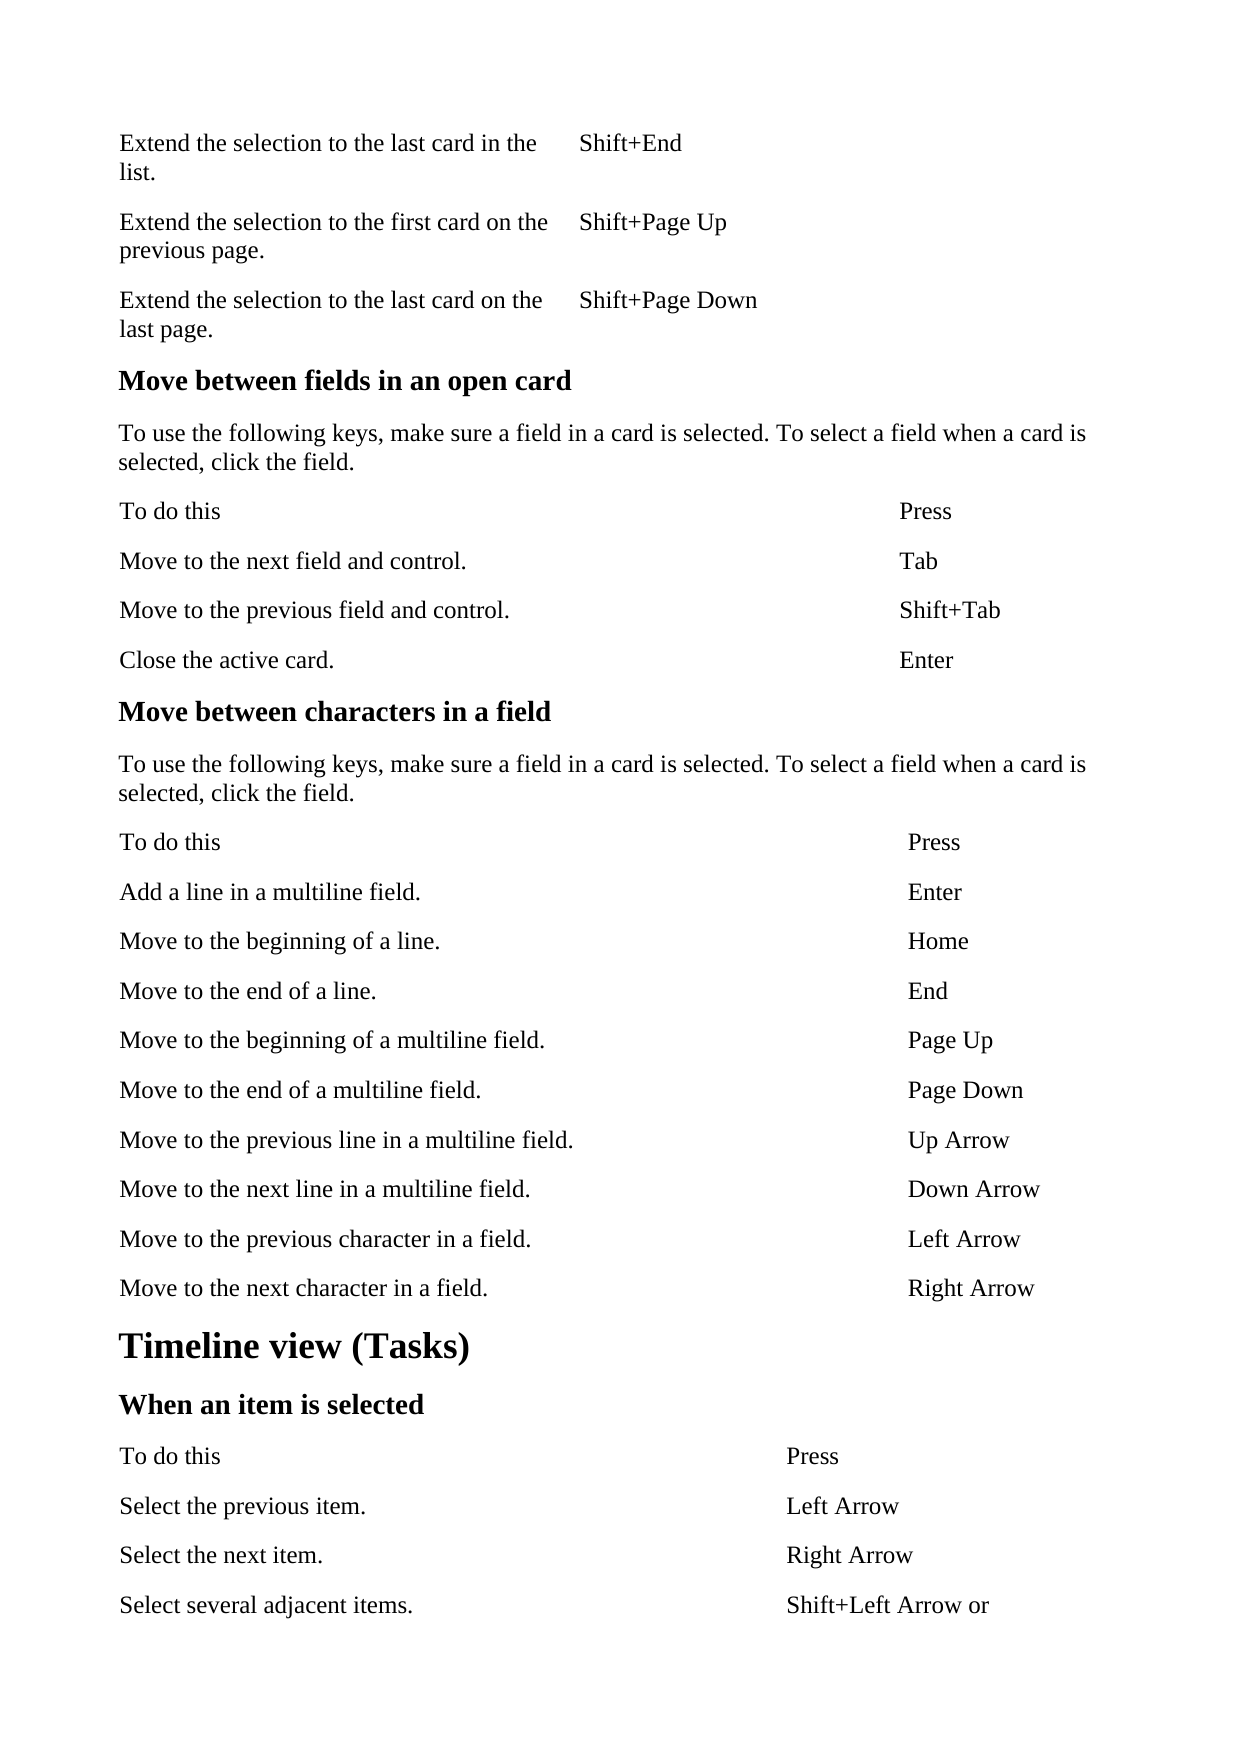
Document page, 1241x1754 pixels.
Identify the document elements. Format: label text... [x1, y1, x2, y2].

table_cell Home [907, 916, 1093, 966]
table_cell Right Arrow [785, 1530, 1093, 1580]
text To use the following keys, make sure a field in a card is selected. To select a field when a card is selected, click the field. [118, 749, 1122, 806]
text Move between fields in an open card [118, 363, 1122, 397]
text To use the following keys, make sure a field in a card is selected. To select a field when a card is selected, click the field. [118, 418, 1122, 475]
table_cell Shift+End [578, 118, 1093, 196]
table_cell Shift+Tab [898, 585, 1078, 634]
table_cell Add a line in a multiline field. [118, 866, 907, 916]
table_cell Close the active card. [118, 635, 898, 684]
table_cell Up Arrow [907, 1114, 1093, 1164]
table_cell Move to the beginning of a multiline field. [118, 1015, 907, 1065]
table_header To do this [118, 486, 898, 535]
table_cell Move to the next line in a multiline field. [118, 1164, 907, 1213]
text Timeline view (Tasks) [118, 1323, 1122, 1366]
table_cell Shift+Left Arrow or [785, 1580, 1093, 1629]
table_cell Move to the next field and control. [118, 535, 898, 585]
table_cell Left Arrow [907, 1214, 1093, 1263]
table_cell Enter [898, 635, 1078, 684]
table_cell Extend the selection to the last card in the list. [118, 118, 578, 196]
table_header Press [907, 817, 1093, 866]
text Move between characters in a field [118, 694, 1122, 728]
table_cell Move to the previous character in a field. [118, 1214, 907, 1263]
table_cell Shift+Page Up [578, 196, 1093, 275]
table_cell Select the previous item. [118, 1481, 785, 1530]
table_cell Down Arrow [907, 1164, 1093, 1213]
table_cell Enter [907, 866, 1093, 916]
table_cell Shift+Page Down [578, 275, 1093, 353]
table_cell Move to the previous field and control. [118, 585, 898, 634]
table_cell Select the next item. [118, 1530, 785, 1580]
text When an item is selected [118, 1387, 1122, 1421]
table_cell Tab [898, 535, 1078, 585]
table_cell Move to the end of a multiline field. [118, 1065, 907, 1114]
table_header To do this [118, 817, 907, 866]
table_cell Extend the selection to the last card on the last page. [118, 275, 578, 353]
table_cell Move to the end of a line. [118, 966, 907, 1015]
table_cell Right Arrow [907, 1263, 1093, 1313]
table_cell Page Down [907, 1065, 1093, 1114]
table_cell End [907, 966, 1093, 1015]
table_cell Move to the next character in a field. [118, 1263, 907, 1313]
table_cell Extend the selection to the first card on the previous page. [118, 196, 578, 275]
table_cell Left Arrow [785, 1481, 1093, 1530]
table_cell Move to the previous line in a multiline field. [118, 1114, 907, 1164]
table_cell Page Up [907, 1015, 1093, 1065]
table_header Press [898, 486, 1078, 535]
table_header To do this [118, 1431, 785, 1481]
table_cell Move to the beginning of a line. [118, 916, 907, 966]
table_cell Select several adjacent items. [118, 1580, 785, 1629]
table_header Press [785, 1431, 1093, 1481]
